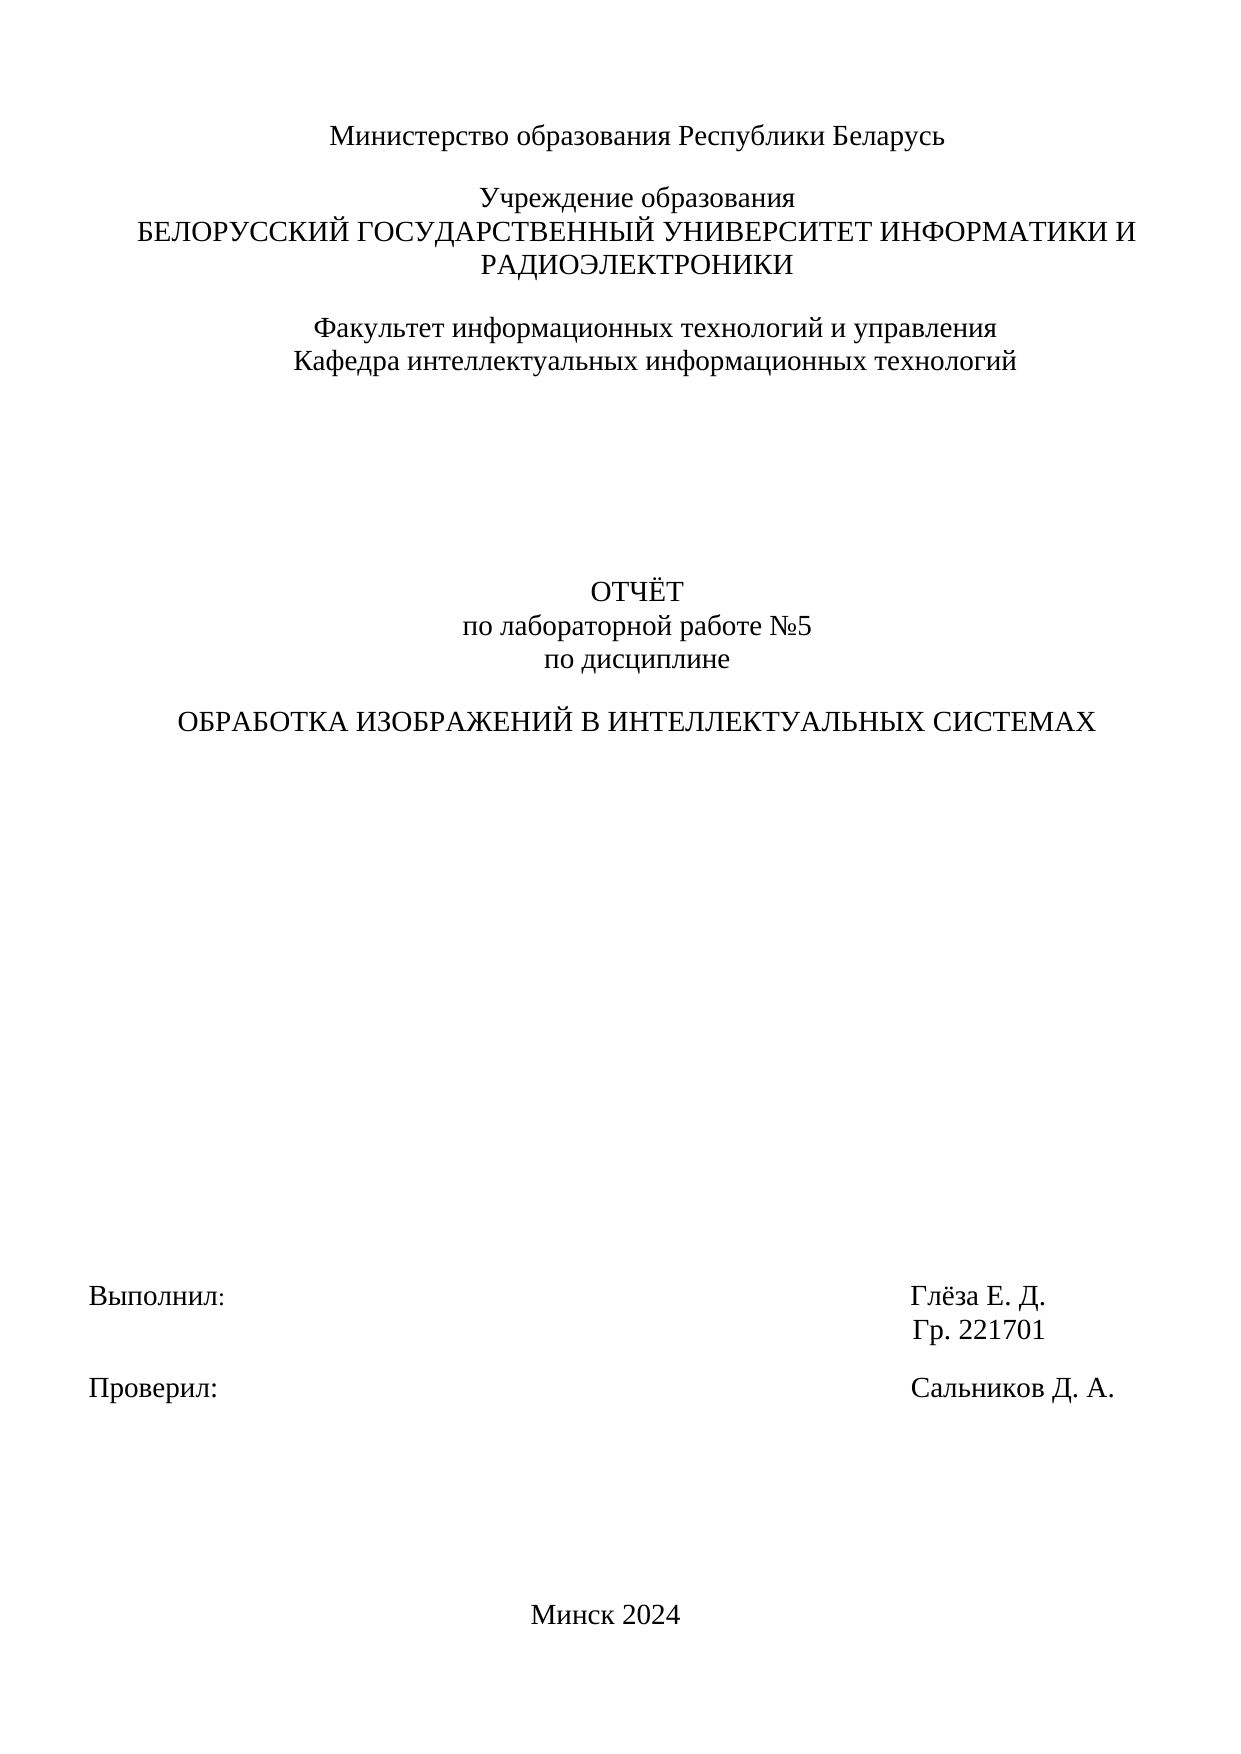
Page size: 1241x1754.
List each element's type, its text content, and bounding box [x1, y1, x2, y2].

text БЕЛОРУССКИЙ ГОСУДАРСТВЕННЫЙ УНИВЕРСИТЕТ ИНФОРМАТИКИ И РАДИОЭЛЕКТРОНИКИ [59, 214, 1215, 281]
text по дисциплине [59, 641, 1215, 675]
text Выполнил: Глёза Е. Д. [59, 1278, 1152, 1312]
text по лабораторной работе №5 [59, 608, 1215, 641]
text Кафедра интеллектуальных информационных технологий [59, 343, 1215, 377]
text ОБРАБОТКА ИЗОБРАЖЕНИЙ В ИНТЕЛЛЕКТУАЛЬНЫХ СИСТЕМАХ [59, 704, 1215, 737]
text Минск 2024 [59, 1540, 1152, 1631]
text Проверил: Сальников Д. А. [59, 1371, 1152, 1461]
text ОТЧЁТ [59, 574, 1215, 608]
text Министерство образования Республики Беларусь [59, 118, 1215, 152]
text Учреждение образования [59, 180, 1215, 214]
text Гр. 221701 [59, 1312, 1152, 1346]
text Факультет информационных технологий и управления [59, 310, 1215, 343]
